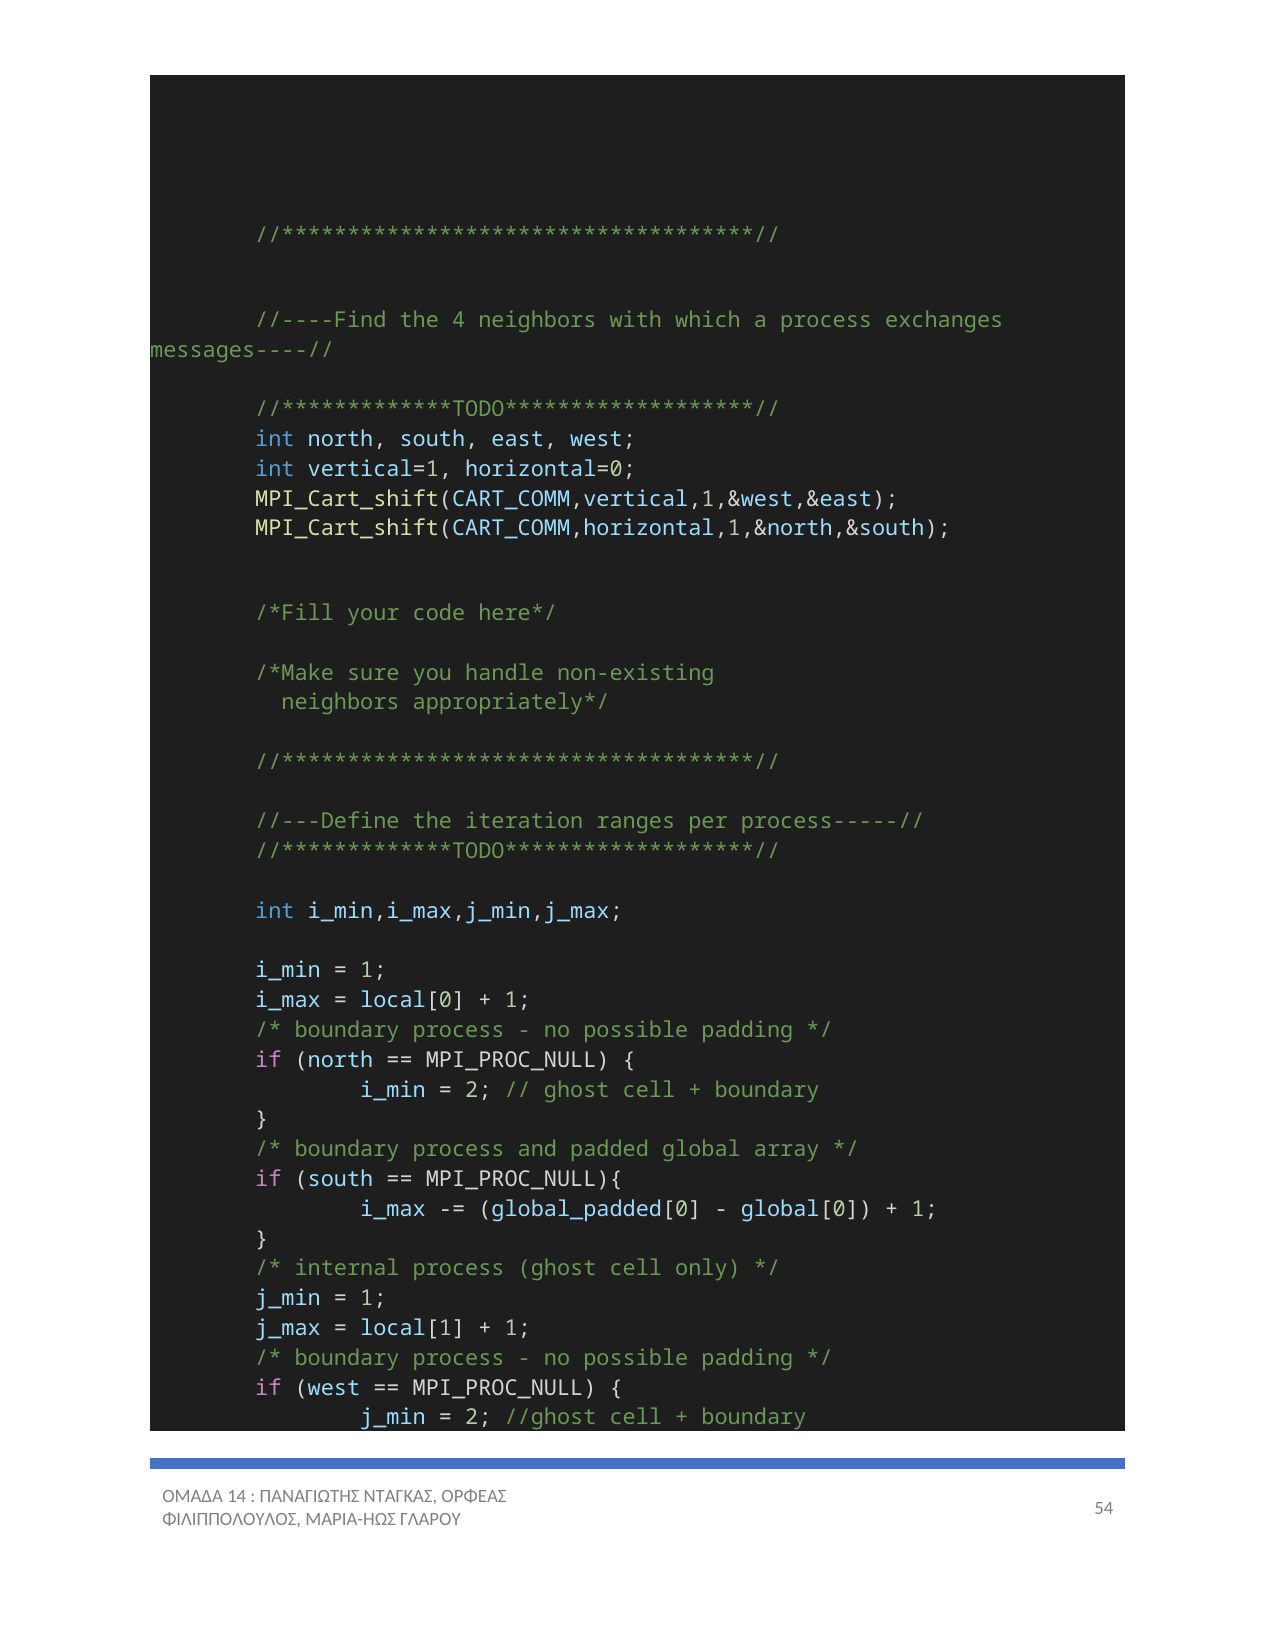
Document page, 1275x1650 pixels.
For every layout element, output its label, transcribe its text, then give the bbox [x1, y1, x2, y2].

text //----Find the 4 neighbors with which a process exchanges messages----// [150, 304, 1125, 363]
text //*************TODO*******************// [150, 393, 1125, 423]
text MPI_Cart_shift(CART_COMM,horizontal,1,&north,&south); [150, 512, 1125, 542]
text MPI_Cart_shift(CART_COMM,vertical,1,&west,&east); [150, 482, 1125, 512]
text } [150, 1222, 1125, 1252]
text //---Define the iteration ranges per process-----// [150, 805, 1125, 835]
text if (north == MPI_PROC_NULL) { [150, 1044, 1125, 1073]
text i_min = 2; // ghost cell + boundary [150, 1073, 1125, 1103]
text j_min = 1; [150, 1282, 1125, 1312]
text //*************TODO*******************// [150, 835, 1125, 865]
text //************************************// [150, 746, 1125, 776]
text i_max = local[0] + 1; [150, 984, 1125, 1014]
text int north, south, east, west; [150, 423, 1125, 453]
text if (west == MPI_PROC_NULL) { [150, 1371, 1125, 1401]
text i_max -= (global_padded[0] - global[0]) + 1; [150, 1193, 1125, 1222]
text if (south == MPI_PROC_NULL){ [150, 1163, 1125, 1193]
text /*Make sure you handle non-existing [150, 656, 1125, 686]
text j_min = 2; //ghost cell + boundary [150, 1401, 1125, 1431]
text /* boundary process - no possible padding */ [150, 1014, 1125, 1044]
text /* boundary process - no possible padding */ [150, 1342, 1125, 1371]
text int i_min,i_max,j_min,j_max; [150, 895, 1125, 924]
text /*Fill your code here*/ [150, 597, 1125, 627]
text i_min = 1; [150, 954, 1125, 984]
text } [150, 1103, 1125, 1133]
text j_max = local[1] + 1; [150, 1312, 1125, 1342]
text neighbors appropriately*/ [150, 686, 1125, 716]
text /* internal process (ghost cell only) */ [150, 1252, 1125, 1282]
text int vertical=1, horizontal=0; [150, 453, 1125, 482]
text /* boundary process and padded global array */ [150, 1133, 1125, 1163]
text //************************************// [150, 219, 1125, 249]
